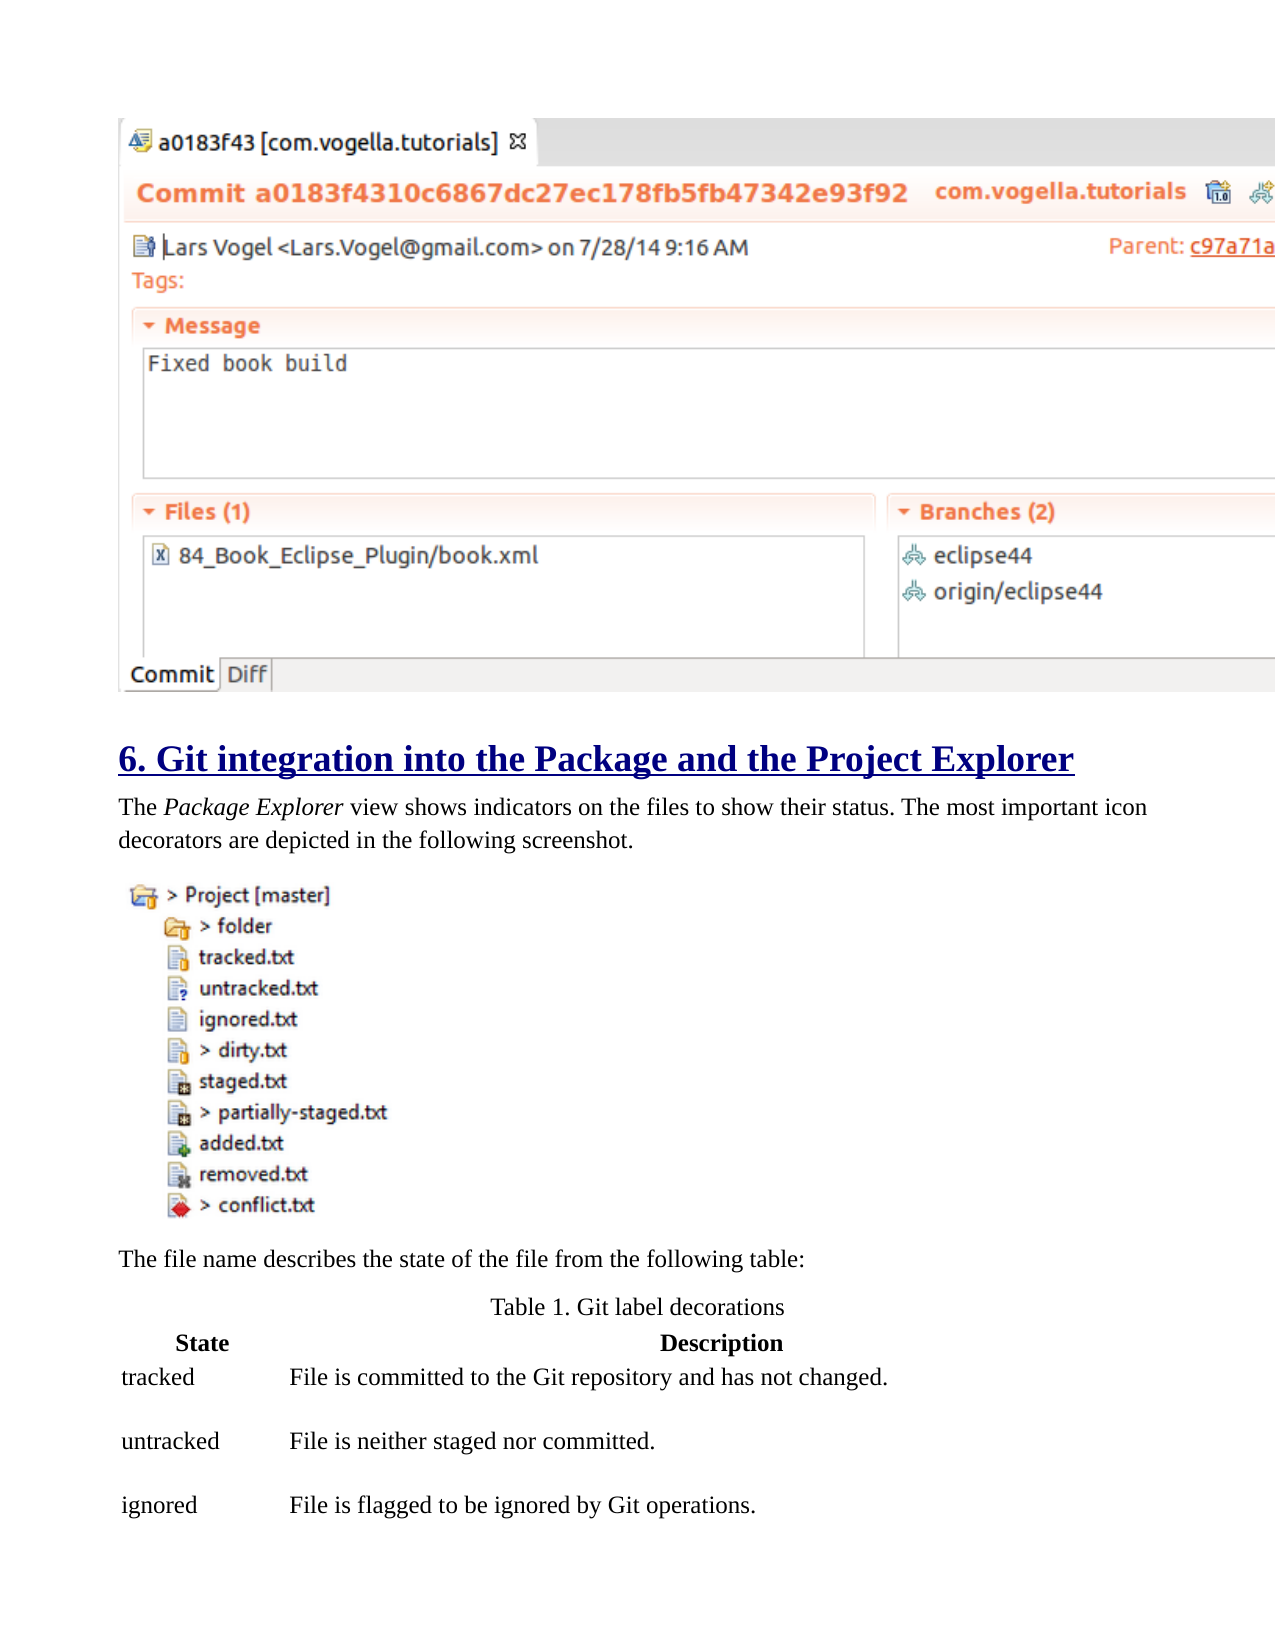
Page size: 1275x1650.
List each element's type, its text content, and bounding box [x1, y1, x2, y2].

text The Package Explorer view shows indicators on the files to show their status. The most important icon decorators are depicted in the following screenshot. [118, 792, 1157, 854]
table_header State [118, 1325, 286, 1359]
table_cell ignored [118, 1488, 286, 1522]
text The file name describes the state of the file from the following table: [118, 1244, 1157, 1273]
table_cell File is neither staged nor committed. [286, 1423, 1157, 1487]
picture [118, 872, 398, 1220]
table_cell untracked [118, 1423, 286, 1487]
table_header Description [286, 1325, 1157, 1359]
picture [118, 118, 1275, 692]
table_cell File is flagged to be ignored by Git operations. [286, 1488, 1157, 1522]
text Table 1. Git label decorations [118, 1292, 1157, 1320]
table_cell tracked [118, 1359, 286, 1423]
table_cell File is committed to the Git repository and has not changed. [286, 1359, 1157, 1423]
subtitle 6. Git integration into the Package and the Project Explorer [118, 737, 1157, 780]
